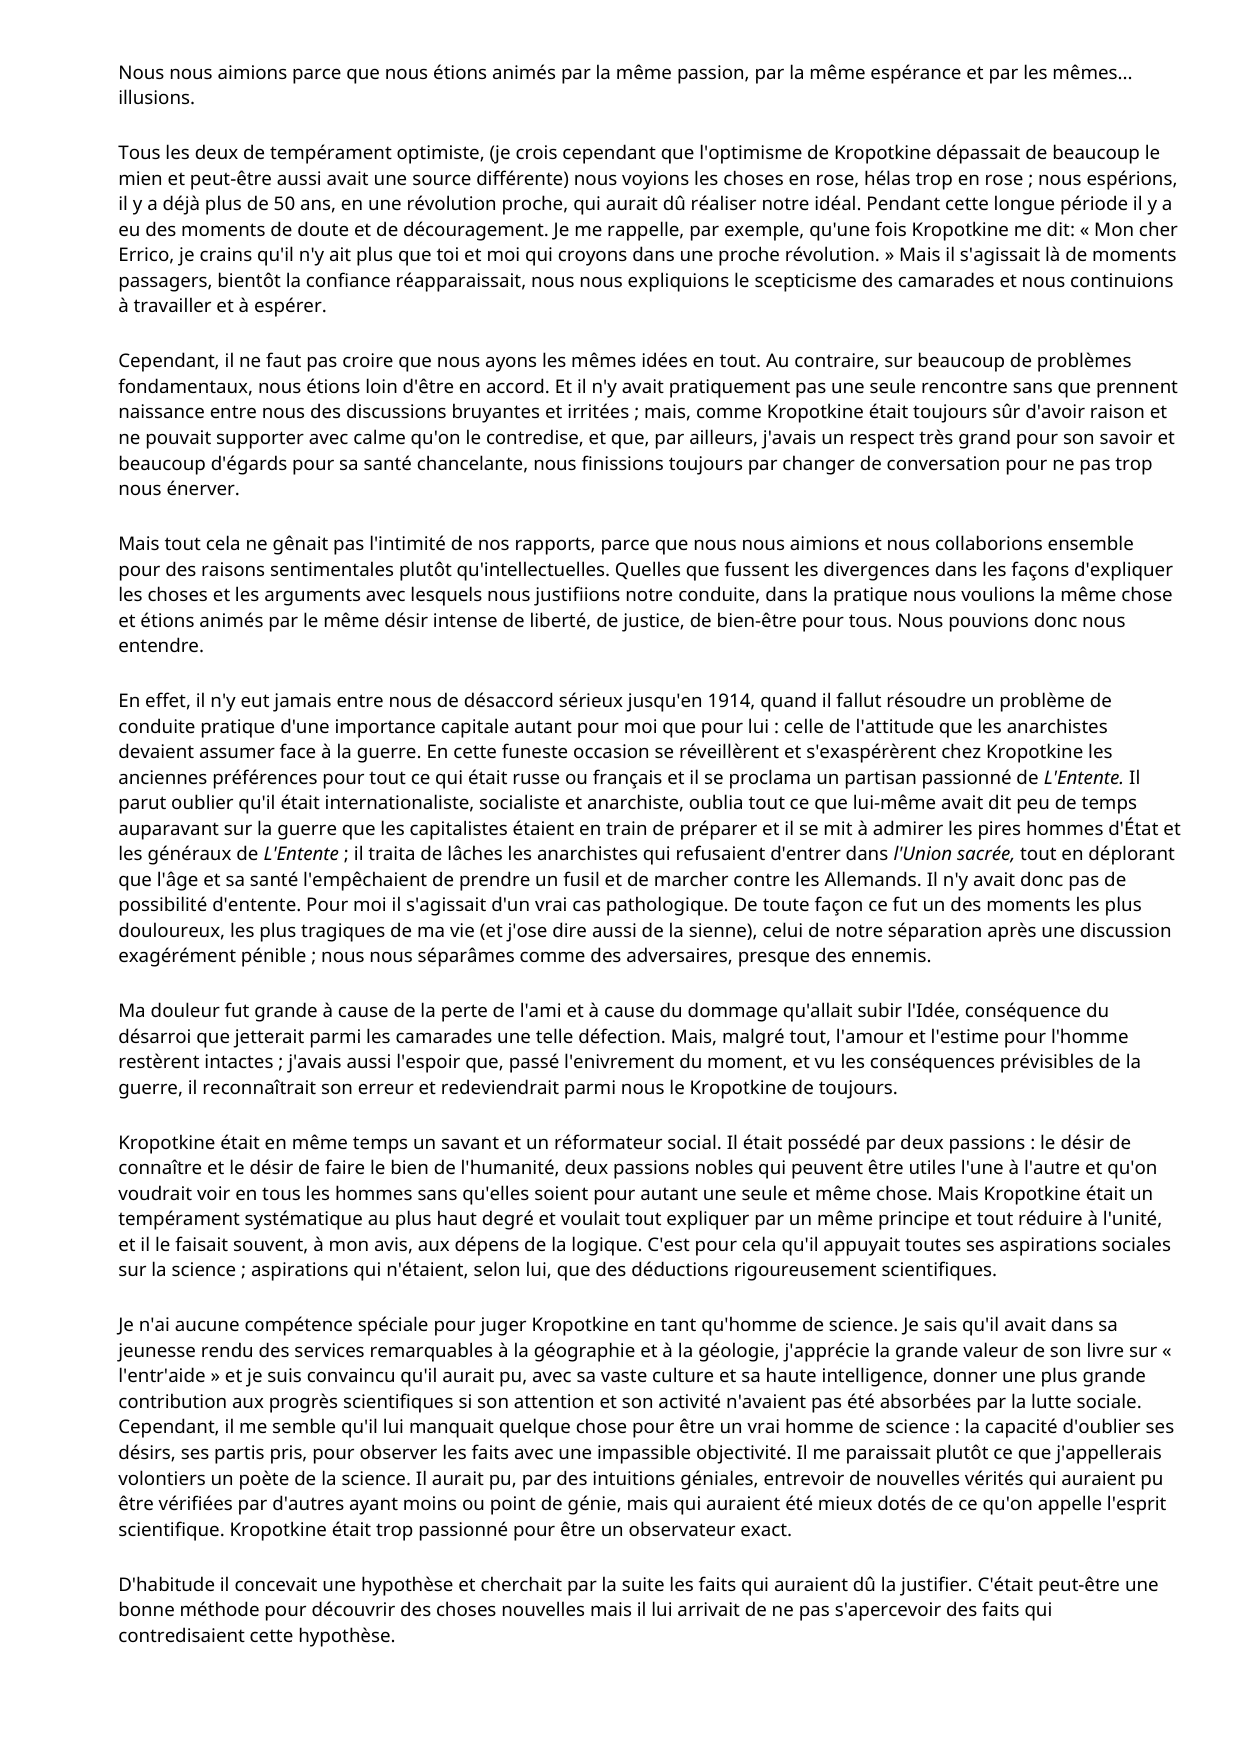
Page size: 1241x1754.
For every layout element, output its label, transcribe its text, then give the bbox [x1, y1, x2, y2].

text Nous nous aimions parce que nous étions animés par la même passion, par la même espérance et par les mêmes... illusions. [118, 59, 1181, 110]
text Je n'ai aucune compétence spéciale pour juger Kropotkine en tant qu'homme de science. Je sais qu'il avait dans sa jeunesse rendu des services remarquables à la géographie et à la géologie, j'apprécie la grande valeur de son livre sur « l'entr'aide » et je suis convaincu qu'il aurait pu, avec sa vaste culture et sa haute intelligence, donner une plus grande contribution aux progrès scientifiques si son attention et son activité n'avaient pas été absorbées par la lutte sociale. Cependant, il me semble qu'il lui manquait quelque chose pour être un vrai homme de science : la capacité d'oublier ses désirs, ses partis pris, pour observer les faits avec une impassible objectivité. Il me paraissait plutôt ce que j'appellerais volontiers un poète de la science. Il aurait pu, par des intuitions géniales, entrevoir de nouvelles vérités qui auraient pu être vérifiées par d'autres ayant moins ou point de génie, mais qui auraient été mieux dotés de ce qu'on appelle l'esprit scientifique. Kropotkine était trop passionné pour être un observateur exact. [118, 1312, 1181, 1541]
text En effet, il n'y eut jamais entre nous de désaccord sérieux jusqu'en 1914, quand il fallut résoudre un problème de conduite pratique d'une importance capitale autant pour moi que pour lui : celle de l'attitude que les anarchistes devaient assumer face à la guerre. En cette funeste occasion se réveillèrent et s'exaspérèrent chez Kropotkine les anciennes préférences pour tout ce qui était russe ou français et il se proclama un partisan passionné de L'Entente. Il parut oublier qu'il était internationaliste, socialiste et anarchiste, oublia tout ce que lui-même avait dit peu de temps auparavant sur la guerre que les capitalistes étaient en train de préparer et il se mit à admirer les pires hommes d'État et les généraux de L'Entente ; il traita de lâches les anarchistes qui refusaient d'entrer dans l'Union sacrée, tout en déplorant que l'âge et sa santé l'empêchaient de prendre un fusil et de marcher contre les Allemands. Il n'y avait donc pas de possibilité d'entente. Pour moi il s'agissait d'un vrai cas pathologique. De toute façon ce fut un des moments les plus douloureux, les plus tragiques de ma vie (et j'ose dire aussi de la sienne), celui de notre séparation après une discussion exagérément pénible ; nous nous séparâmes comme des adversaires, presque des ennemis. [118, 687, 1181, 968]
text Mais tout cela ne gênait pas l'intimité de nos rapports, parce que nous nous aimions et nous collaborions ensemble pour des raisons sentimentales plutôt qu'intellectuelles. Quelles que fussent les divergences dans les façons d'expliquer les choses et les arguments avec lesquels nous justifiions notre conduite, dans la pratique nous voulions la même chose et étions animés par le même désir intense de liberté, de justice, de bien-être pour tous. Nous pouvions donc nous entendre. [118, 530, 1181, 658]
text Kropotkine était en même temps un savant et un réformateur social. Il était possédé par deux passions : le désir de connaître et le désir de faire le bien de l'humanité, deux passions nobles qui peuvent être utiles l'une à l'autre et qu'on voudrait voir en tous les hommes sans qu'elles soient pour autant une seule et même chose. Mais Kropotkine était un tempérament systématique au plus haut degré et voulait tout expliquer par un même principe et tout réduire à l'unité, et il le faisait souvent, à mon avis, aux dépens de la logique. C'est pour cela qu'il appuyait toutes ses aspirations sociales sur la science ; aspirations qui n'étaient, selon lui, que des déductions rigoureusement scientifiques. [118, 1129, 1181, 1282]
text Tous les deux de tempérament optimiste, (je crois cependant que l'optimisme de Kropotkine dépassait de beaucoup le mien et peut-être aussi avait une source différente) nous voyions les choses en rose, hélas trop en rose ; nous espérions, il y a déjà plus de 50 ans, en une révolution proche, qui aurait dû réaliser notre idéal. Pendant cette longue période il y a eu des moments de doute et de découragement. Je me rappelle, par exemple, qu'une fois Kropotkine me dit: « Mon cher Errico, je crains qu'il n'y ait plus que toi et moi qui croyons dans une proche révolution. » Mais il s'agissait là de moments passagers, bientôt la confiance réapparaissait, nous nous expliquions le scepticisme des camarades et nous continuions à travailler et à espérer. [118, 139, 1181, 318]
text D'habitude il concevait une hypothèse et cherchait par la suite les faits qui auraient dû la justifier. C'était peut-être une bonne méthode pour découvrir des choses nouvelles mais il lui arrivait de ne pas s'apercevoir des faits qui contredisaient cette hypothèse. [118, 1571, 1181, 1647]
text Cependant, il ne faut pas croire que nous ayons les mêmes idées en tout. Au contraire, sur beaucoup de problèmes fondamentaux, nous étions loin d'être en accord. Et il n'y avait pratiquement pas une seule rencontre sans que prennent naissance entre nous des discussions bruyantes et irritées ; mais, comme Kropotkine était toujours sûr d'avoir raison et ne pouvait supporter avec calme qu'on le contredise, et que, par ailleurs, j'avais un respect très grand pour son savoir et beaucoup d'égards pour sa santé chancelante, nous finissions toujours par changer de conversation pour ne pas trop nous énerver. [118, 348, 1181, 501]
text Ma douleur fut grande à cause de la perte de l'ami et à cause du dommage qu'allait subir l'Idée, conséquence du désarroi que jetterait parmi les camarades une telle défection. Mais, malgré tout, l'amour et l'estime pour l'homme restèrent intactes ; j'avais aussi l'espoir que, passé l'enivrement du moment, et vu les conséquences prévisibles de la guerre, il reconnaîtrait son erreur et redeviendrait parmi nous le Kropotkine de toujours. [118, 998, 1181, 1100]
